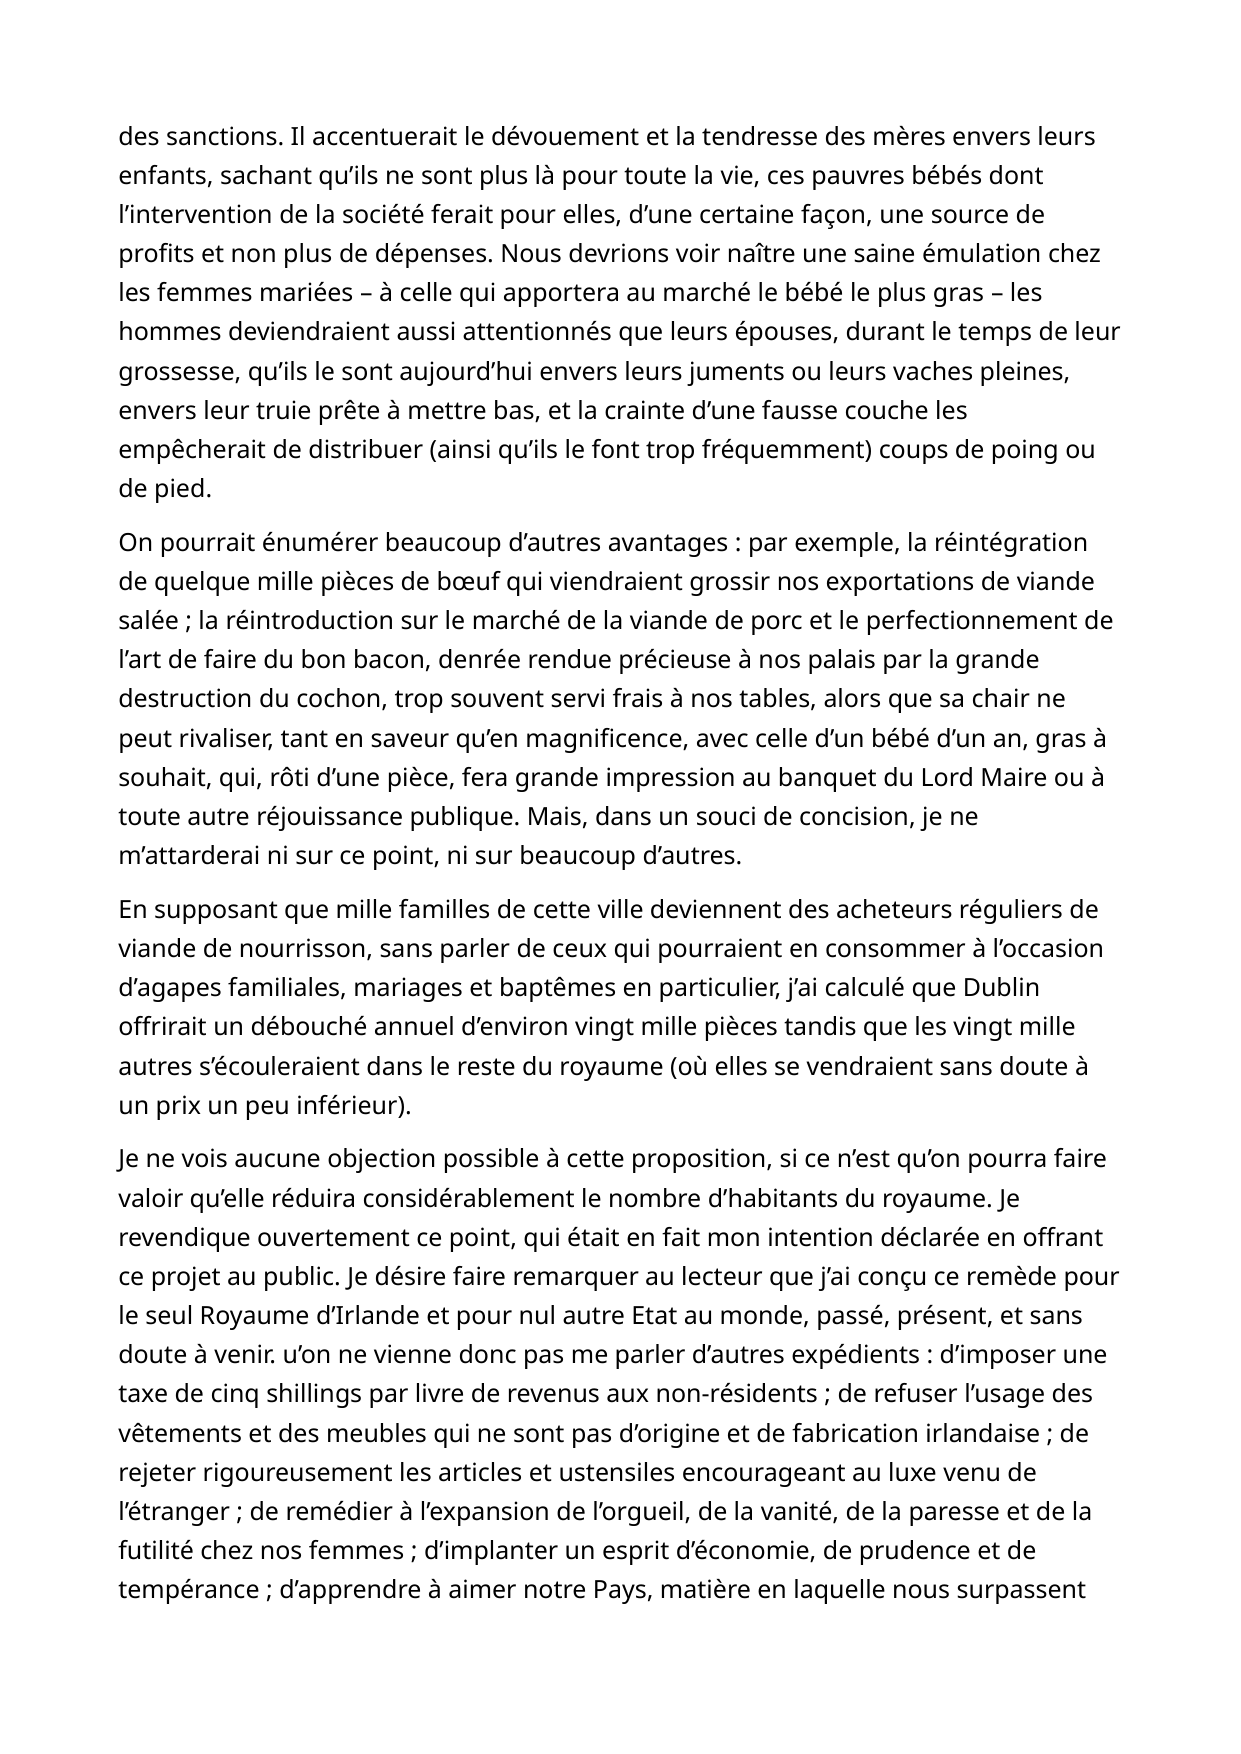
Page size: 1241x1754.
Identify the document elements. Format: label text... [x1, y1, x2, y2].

text On pourrait énumérer beaucoup d’autres avantages : par exemple, la réintégration de quelque mille pièces de bœuf qui viendraient grossir nos exportations de viande salée ; la réintroduction sur le marché de la viande de porc et le perfectionnement de l’art de faire du bon bacon, denrée rendue précieuse à nos palais par la grande destruction du cochon, trop souvent servi frais à nos tables, alors que sa chair ne peut rivaliser, tant en saveur qu’en magnificence, avec celle d’un bébé d’un an, gras à souhait, qui, rôti d’une pièce, fera grande impression au banquet du Lord Maire ou à toute autre réjouissance publique. Mais, dans un souci de concision, je ne m’attarderai ni sur ce point, ni sur beaucoup d’autres. [118, 524, 1122, 872]
text En supposant que mille familles de cette ville deviennent des acheteurs réguliers de viande de nourrisson, sans parler de ceux qui pourraient en consommer à l’occasion d’agapes familiales, mariages et baptêmes en particulier, j’ai calculé que Dublin offrirait un débouché annuel d’environ vingt mille pièces tandis que les vingt mille autres s’écouleraient dans le reste du royaume (où elles se vendraient sans doute à un prix un peu inférieur). [118, 891, 1122, 1121]
text des sanctions. Il accentuerait le dévouement et la tendresse des mères envers leurs enfants, sachant qu’ils ne sont plus là pour toute la vie, ces pauvres bébés dont l’intervention de la société ferait pour elles, d’une certaine façon, une source de profits et non plus de dépenses. Nous devrions voir naître une saine émulation chez les femmes mariées – à celle qui apportera au marché le bébé le plus gras – les hommes deviendraient aussi attentionnés que leurs épouses, durant le temps de leur grossesse, qu’ils le sont aujourd’hui envers leurs juments ou leurs vaches pleines, envers leur truie prête à mettre bas, et la crainte d’une fausse couche les empêcherait de distribuer (ainsi qu’ils le font trop fréquemment) coups de poing ou de pied. [118, 118, 1122, 505]
text Je ne vois aucune objection possible à cette proposition, si ce n’est qu’on pourra faire valoir qu’elle réduira considérablement le nombre d’habitants du royaume. Je revendique ouvertement ce point, qui était en fait mon intention déclarée en offrant ce projet au public. Je désire faire remarquer au lecteur que j’ai conçu ce remède pour le seul Royaume d’Irlande et pour nul autre Etat au monde, passé, présent, et sans doute à venir. u’on ne vienne donc pas me parler d’autres expédients : d’imposer une taxe de cinq shillings par livre de revenus aux non-résidents ; de refuser l’usage des vêtements et des meubles qui ne sont pas d’origine et de fabrication irlandaise ; de rejeter rigoureusement les articles et ustensiles encourageant au luxe venu de l’étranger ; de remédier à l’expansion de l’orgueil, de la vanité, de la paresse et de la futilité chez nos femmes ; d’implanter un esprit d’économie, de prudence et de tempérance ; d’apprendre à aimer notre Pays, matière en laquelle nous surpassent [118, 1141, 1122, 1606]
